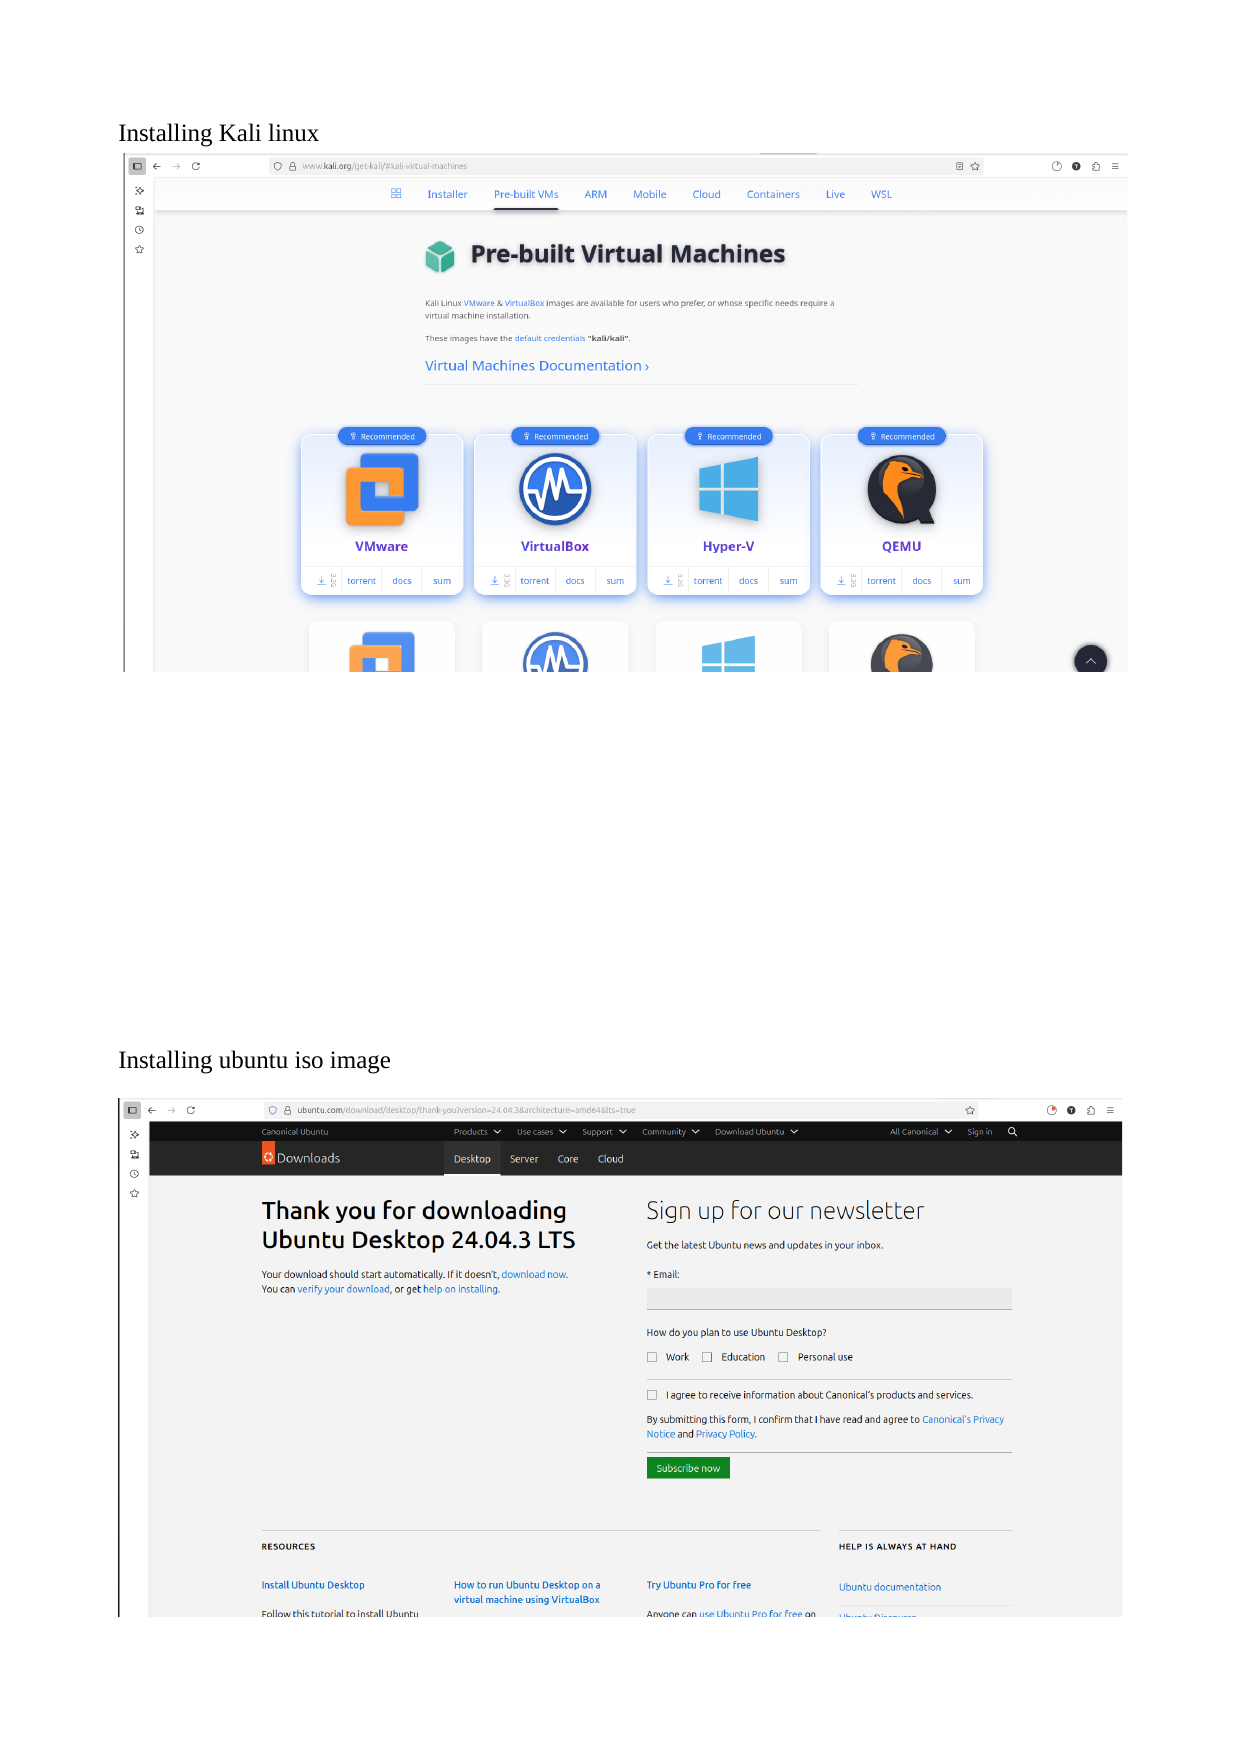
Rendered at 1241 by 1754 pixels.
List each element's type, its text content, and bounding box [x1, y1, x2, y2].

picture [118, 1098, 1123, 1617]
picture [123, 153, 1128, 672]
text Installing Kali linux Installing ubuntu iso image [118, 118, 1122, 1074]
